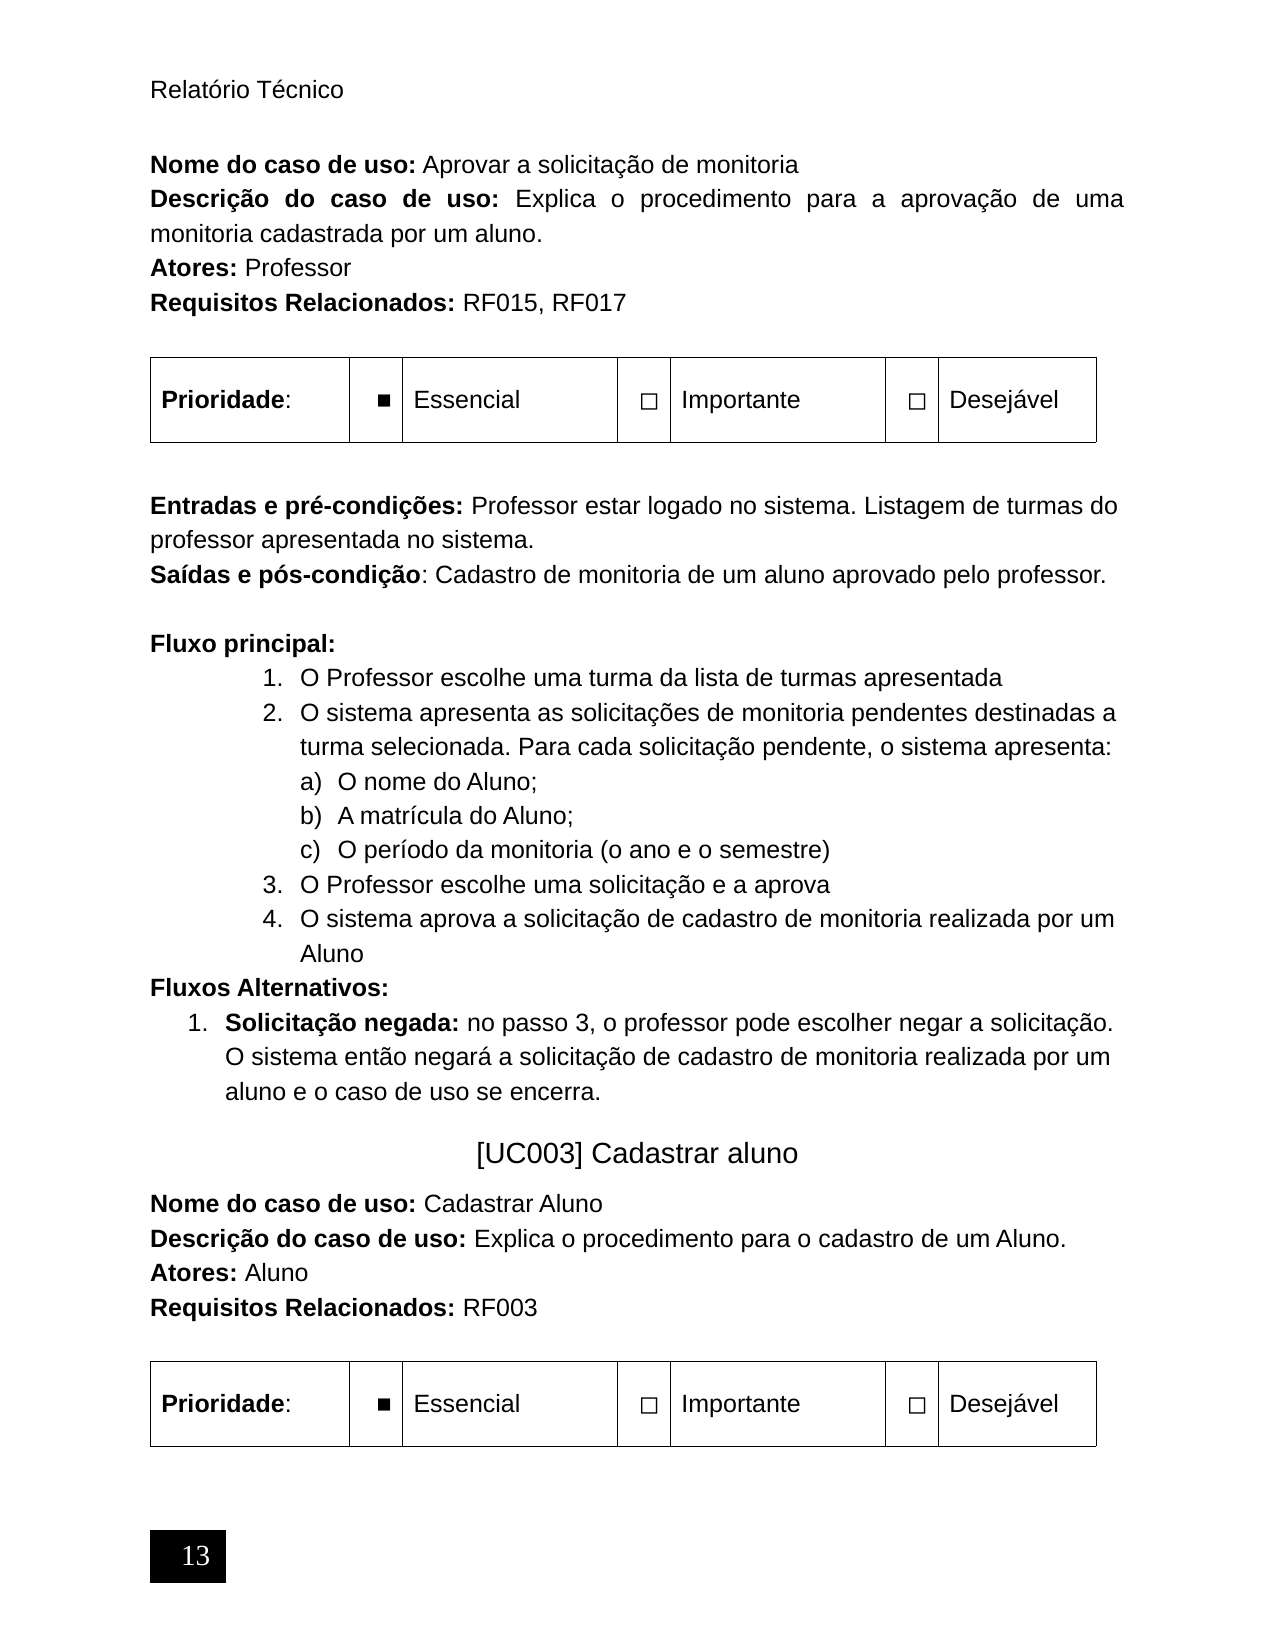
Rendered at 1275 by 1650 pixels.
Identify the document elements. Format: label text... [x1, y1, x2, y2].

list O sistema apresenta as solicitações de monitoria pendentes destinadas a turma selecionada. Para cada solicitação pendente, o sistema apresenta: [262, 698, 1125, 761]
table_header ◻ [886, 1362, 938, 1446]
table_header Importante [671, 358, 885, 442]
table_header Importante [671, 1362, 885, 1446]
table_header ■ [350, 1362, 402, 1446]
table_header Prioridade: [151, 1362, 349, 1446]
text Nome do caso de uso: Aprovar a solicitação de monitoria [150, 150, 1125, 179]
list Solicitação negada: no passo 3, o professor pode escolher negar a solicitação. O sistema então negará a solicitação de cadastro de monitoria realizada por um aluno e o caso de uso se encerra. [187, 1008, 1125, 1106]
list O Professor escolhe uma solicitação e a aprova [262, 870, 1125, 899]
list O período da monitoria (o ano e o semestre) [300, 836, 1125, 864]
text Fluxo principal: [150, 629, 1125, 657]
table_header Essencial [403, 358, 617, 442]
table_header ◻ [618, 1362, 670, 1446]
table_header ◻ [618, 358, 670, 442]
text Saídas e pós-condição: Cadastro de monitoria de um aluno aprovado pelo professor. [150, 560, 1125, 588]
table_header Prioridade: [151, 358, 349, 442]
table_header Essencial [403, 1362, 617, 1446]
text Requisitos Relacionados: RF015, RF017 [150, 288, 1125, 317]
list O Professor escolhe uma turma da lista de turmas apresentada [262, 663, 1125, 692]
text Atores: Aluno [150, 1258, 1125, 1287]
text Descrição do caso de uso: Explica o procedimento para o cadastro de um Aluno. [150, 1223, 1125, 1252]
table_header ■ [350, 358, 402, 442]
text Atores: Professor [150, 253, 1125, 282]
list A matrícula do Aluno; [300, 801, 1125, 830]
table_header ◻ [886, 358, 938, 442]
table_header Desejável [939, 1362, 1096, 1446]
table_header Desejável [939, 358, 1096, 442]
text Requisitos Relacionados: RF003 [150, 1292, 1125, 1321]
list O sistema aprova a solicitação de cadastro de monitoria realizada por um Aluno [262, 904, 1125, 968]
text Fluxos Alternativos: [150, 973, 1125, 1002]
list O nome do Aluno; [300, 767, 1125, 795]
text [UC003] Cadastrar aluno [150, 1136, 1125, 1170]
text Entradas e pré-condições: Professor estar logado no sistema. Listagem de turmas do professor apresentada no sistema. [150, 491, 1125, 554]
text Descrição do caso de uso: Explica o procedimento para a aprovação de uma monitoria cadastrada por um aluno. [150, 184, 1125, 248]
text Nome do caso de uso: Cadastrar Aluno [150, 1189, 1125, 1218]
